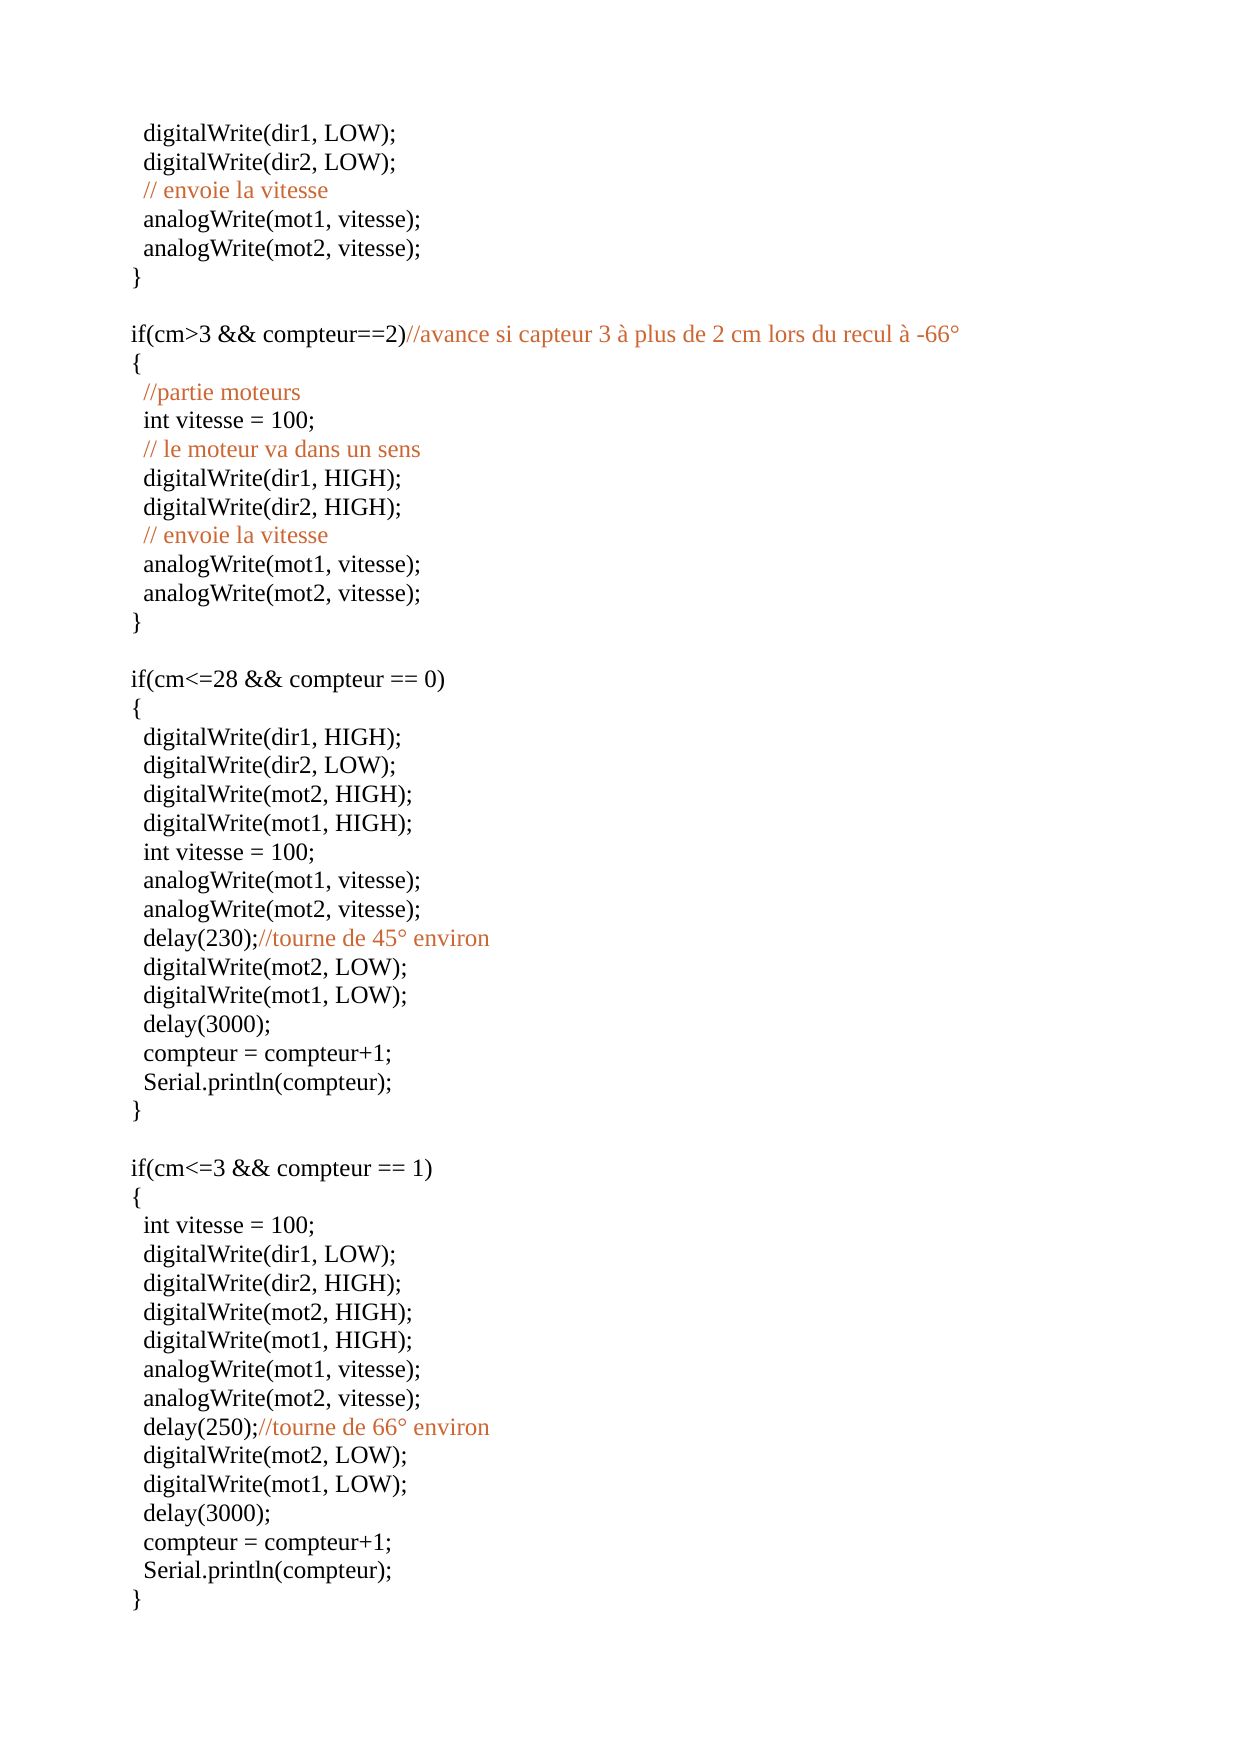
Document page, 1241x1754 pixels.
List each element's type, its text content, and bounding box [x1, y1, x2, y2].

text digitalWrite(dir1, LOW); digitalWrite(dir2, LOW); // envoie la vitesse analogWrite(mot1, vitesse); analogWrite(mot2, vitesse); } if(cm>3 && compteur==2)//avance si capteur 3 à plus de 2 cm lors du recul à -66° { //partie moteurs int vitesse = 100; // le moteur va dans un sens digitalWrite(dir1, HIGH); digitalWrite(dir2, HIGH); // envoie la vitesse analogWrite(mot1, vitesse); analogWrite(mot2, vitesse); } if(cm<=28 && compteur == 0) { digitalWrite(dir1, HIGH); digitalWrite(dir2, LOW); digitalWrite(mot2, HIGH); digitalWrite(mot1, HIGH); int vitesse = 100; analogWrite(mot1, vitesse); analogWrite(mot2, vitesse); delay(230);//tourne de 45° environ digitalWrite(mot2, LOW); digitalWrite(mot1, LOW); delay(3000); compteur = compteur+1; Serial.println(compteur); } if(cm<=3 && compteur == 1) { int vitesse = 100; digitalWrite(dir1, LOW); digitalWrite(dir2, HIGH); digitalWrite(mot2, HIGH); digitalWrite(mot1, HIGH); analogWrite(mot1, vitesse); analogWrite(mot2, vitesse); delay(250);//tourne de 66° environ digitalWrite(mot2, LOW); digitalWrite(mot1, LOW); delay(3000); compteur = compteur+1; Serial.println(compteur); } [118, 118, 1122, 1613]
